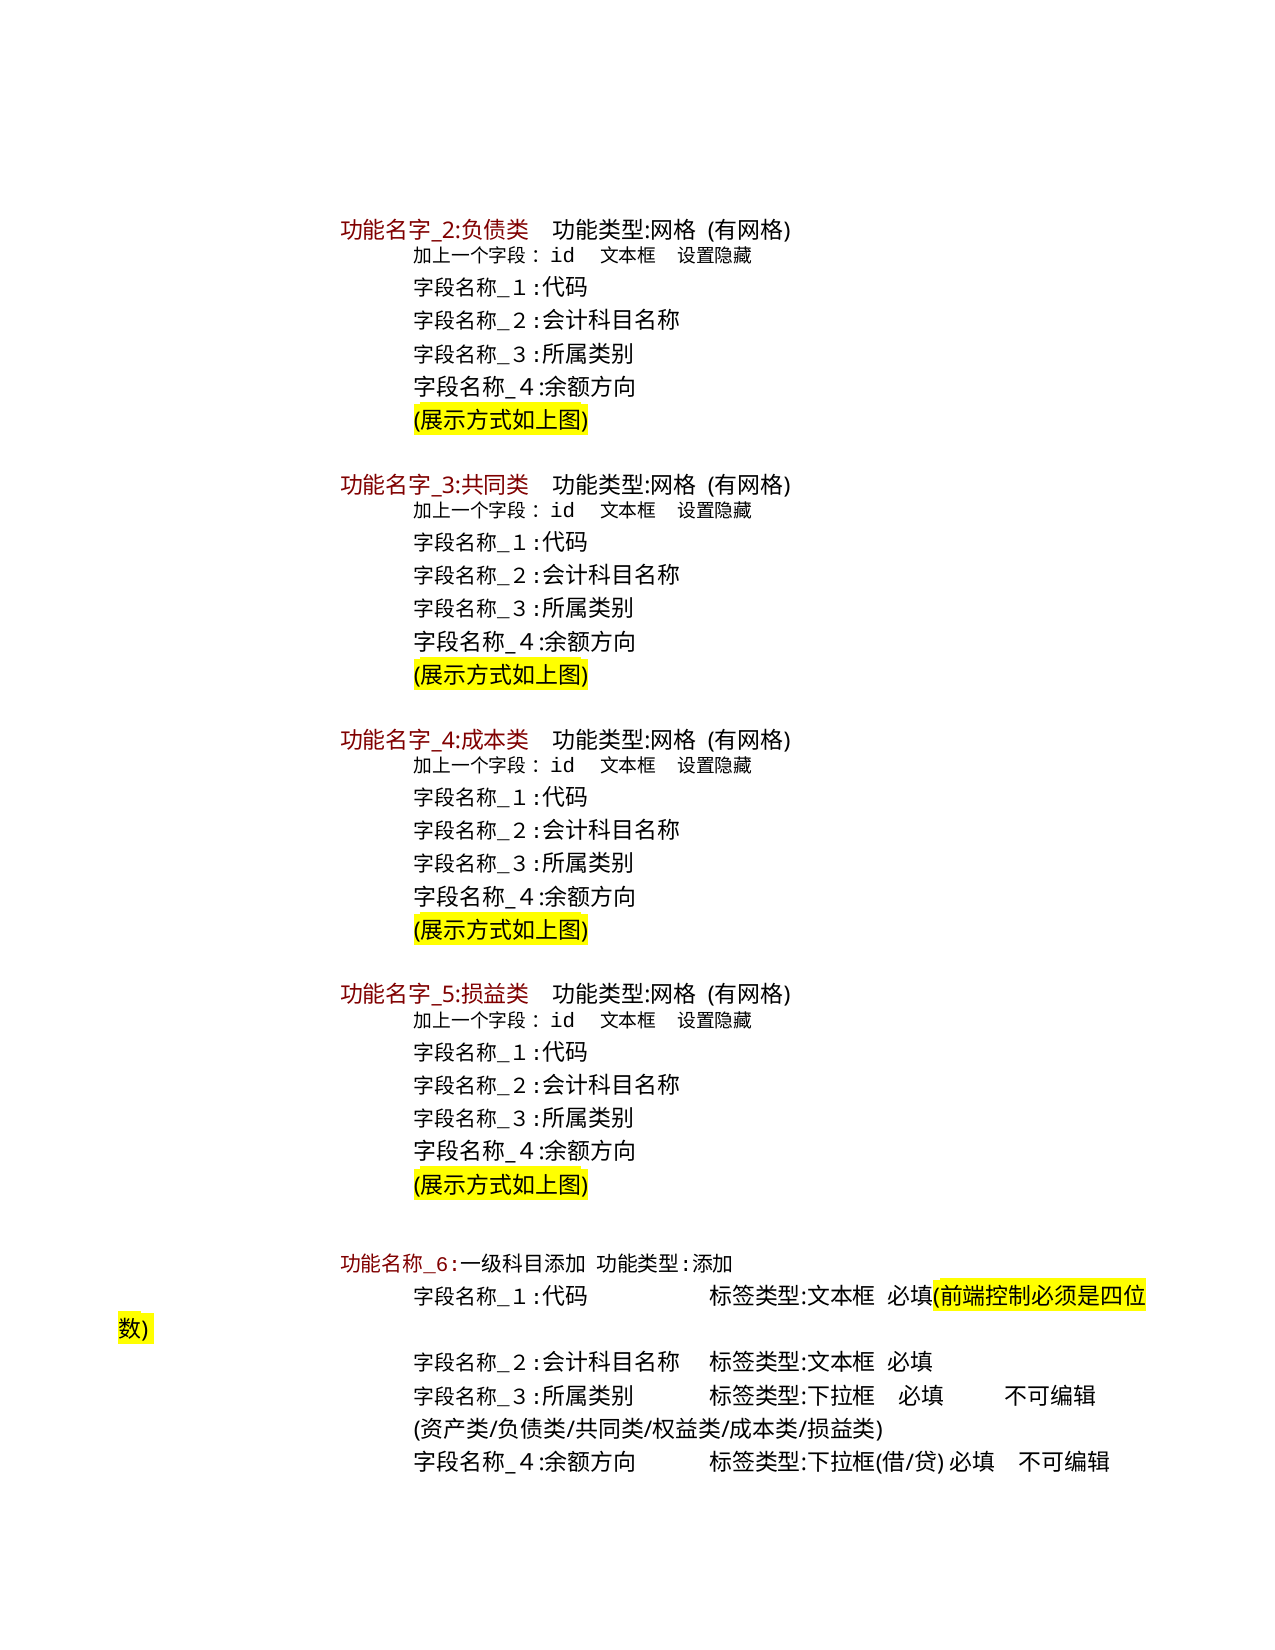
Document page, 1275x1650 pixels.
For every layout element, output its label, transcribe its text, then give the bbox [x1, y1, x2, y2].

text 字段名称_１:代码 [118, 779, 1157, 812]
text 字段名称_４:余额方向 [118, 878, 1157, 912]
text 字段名称_３:所属类别 [118, 590, 1157, 623]
text 字段名称_３:所属类别 [118, 1100, 1157, 1133]
text (展示方式如上图) [118, 1166, 1157, 1200]
text (展示方式如上图) [118, 657, 1157, 690]
text 功能名字_2:负债类 功能类型:网格 (有网格) [118, 212, 1157, 245]
text 加上一个字段 ：id 文本框 设置隐藏 [118, 755, 1157, 779]
text 字段名称_３:所属类别 [118, 336, 1157, 369]
text 字段名称_４:余额方向 标签类型:下拉框(借/贷) 必填 不可编辑 [118, 1444, 1157, 1477]
text 功能名字_3:共同类 功能类型:网格 (有网格) [118, 467, 1157, 500]
text 字段名称_４:余额方向 [118, 1133, 1157, 1166]
text 加上一个字段 ：id 文本框 设置隐藏 [118, 500, 1157, 524]
text 功能名字_5:损益类 功能类型:网格 (有网格) [118, 976, 1157, 1009]
text 字段名称_４:余额方向 [118, 369, 1157, 402]
text 字段名称_４:余额方向 [118, 623, 1157, 657]
text (展示方式如上图) [118, 402, 1157, 435]
text 字段名称_２:会计科目名称 [118, 812, 1157, 845]
text 字段名称_２:会计科目名称 [118, 557, 1157, 590]
text 字段名称_３:所属类别 标签类型:下拉框 必填 不可编辑 [118, 1377, 1157, 1411]
text 字段名称_１:代码 标签类型:文本框 必填(前端控制必须是四位数) [118, 1277, 1157, 1344]
text (展示方式如上图) [118, 912, 1157, 945]
text 字段名称_３:所属类别 [118, 845, 1157, 878]
text 字段名称_１:代码 [118, 1033, 1157, 1067]
text 字段名称_１:代码 [118, 269, 1157, 302]
text 功能名字_4:成本类 功能类型:网格 (有网格) [118, 721, 1157, 755]
text 加上一个字段 ：id 文本框 设置隐藏 [118, 1009, 1157, 1033]
text 字段名称_２:会计科目名称 标签类型:文本框 必填 [118, 1344, 1157, 1377]
text 功能名称_6:一级科目添加 功能类型:添加 [118, 1247, 1157, 1277]
text 字段名称_２:会计科目名称 [118, 1067, 1157, 1100]
text 字段名称_１:代码 [118, 524, 1157, 557]
text 字段名称_２:会计科目名称 [118, 302, 1157, 336]
text (资产类/负债类/共同类/权益类/成本类/损益类) [118, 1411, 1157, 1444]
text 加上一个字段 ：id 文本框 设置隐藏 [118, 245, 1157, 269]
